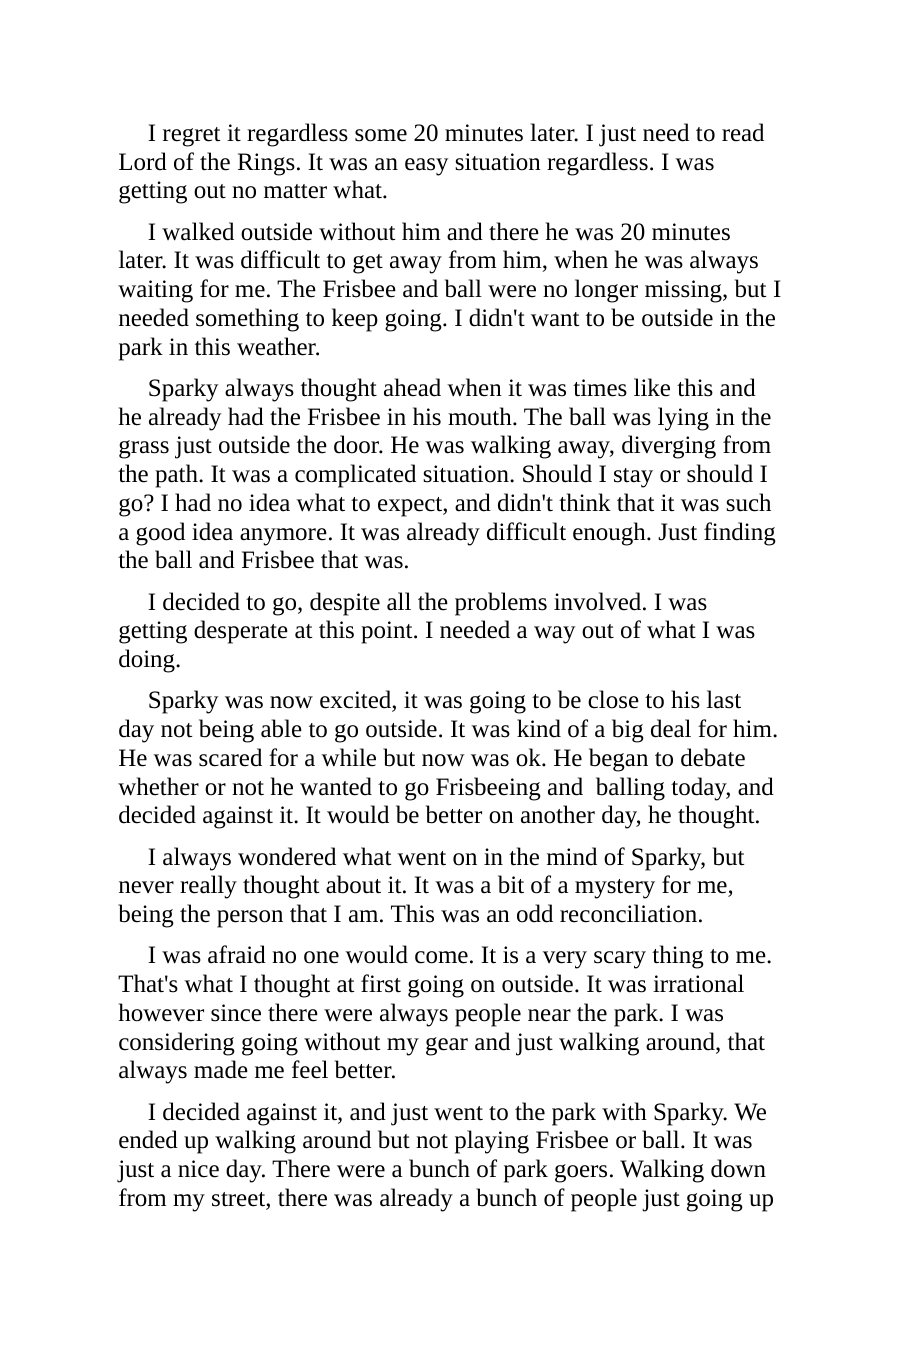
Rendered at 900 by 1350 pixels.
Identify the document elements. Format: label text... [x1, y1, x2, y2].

text I decided to go, despite all the problems involved. I was getting desperate at this point. I needed a way out of what I was doing. [118, 587, 782, 673]
text I decided against it, and just went to the park with Sparky. We ended up walking around but not playing Frisbee or ball. It was just a nice day. There were a bunch of park goers. Walking down from my street, there was already a bunch of people just going up [118, 1097, 782, 1212]
text Sparky was now excited, it was going to be close to his last day not being able to go outside. It was kind of a big deal for him. He was scared for a while but now was ok. He began to debate whether or not he wanted to go Frisbeeing and balling today, and decided against it. It would be better on another day, he thought. [118, 686, 782, 829]
text I walked outside without him and there he was 20 minutes later. It was difficult to get away from him, when he was always waiting for me. The Frisbee and ball were no longer missing, but I needed something to keep going. I didn't want to be outside in the park in this weather. [118, 217, 782, 361]
text I was afraid no one would come. It is a very scary thing to me. That's what I thought at first going on outside. It was irrational however since there were always people near the park. I was considering going without my gear and just walking around, that always made me feel better. [118, 941, 782, 1084]
text Sparky always thought ahead when it was times like this and he already had the Frisbee in his mouth. The ball was lying in the grass just outside the door. He was walking away, diverging from the path. It was a complicated situation. Should I stay or should I go? I had no idea what to expect, and didn't think that it was such a good idea anymore. It was already difficult enough. Just finding the ball and Frisbee that was. [118, 373, 782, 574]
text I always wondered what went on in the mind of Sparky, but never really thought about it. It was a bit of a mystery for me, being the person that I am. This was an odd reconciliation. [118, 842, 782, 928]
text I regret it regardless some 20 minutes later. I just need to read Lord of the Rings. It was an easy situation regardless. I was getting out no matter what. [118, 118, 782, 204]
